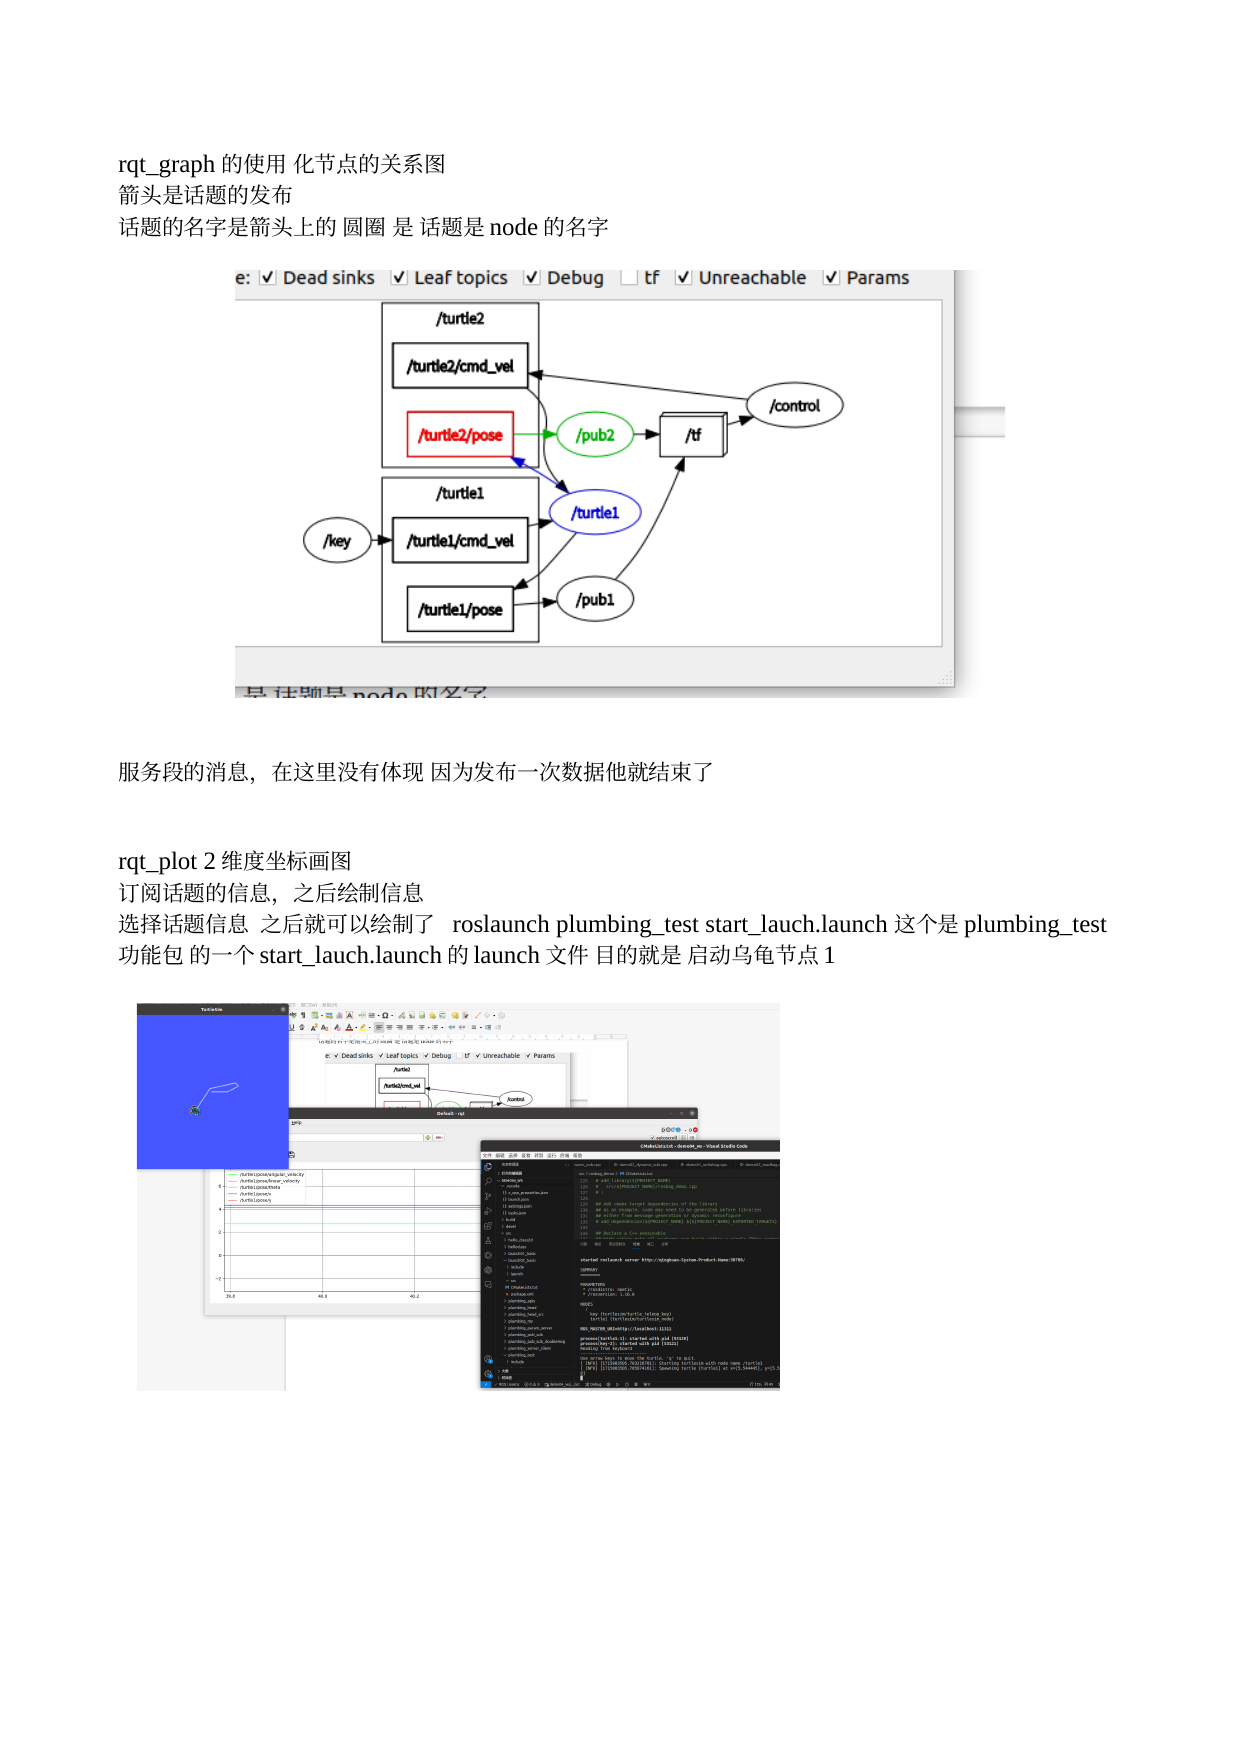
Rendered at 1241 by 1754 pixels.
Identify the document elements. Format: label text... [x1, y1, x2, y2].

text 话题的名字是箭头上的 圆圈 是 话题是node的名字 [118, 210, 1122, 241]
text rqt_graph 的使用 化节点的关系图 [118, 147, 1122, 178]
text 选择话题信息 之后就可以绘制了 roslaunch plumbing_test start_lauch.launch 这个是plumbing_test功能包 的一个start_lauch.launch的launch文件 目的就是 启动乌龟节点1 [118, 907, 1122, 970]
text 箭头是话题的发布 [118, 178, 1122, 210]
text 订阅话题的信息，之后绘制信息 [118, 876, 1122, 907]
picture [136, 1003, 780, 1391]
text 服务段的消息，在这里没有体现 因为发布一次数据他就结束了 [118, 755, 1122, 787]
picture [235, 270, 1005, 698]
text rqt_plot 2维度坐标画图 [118, 844, 1122, 876]
